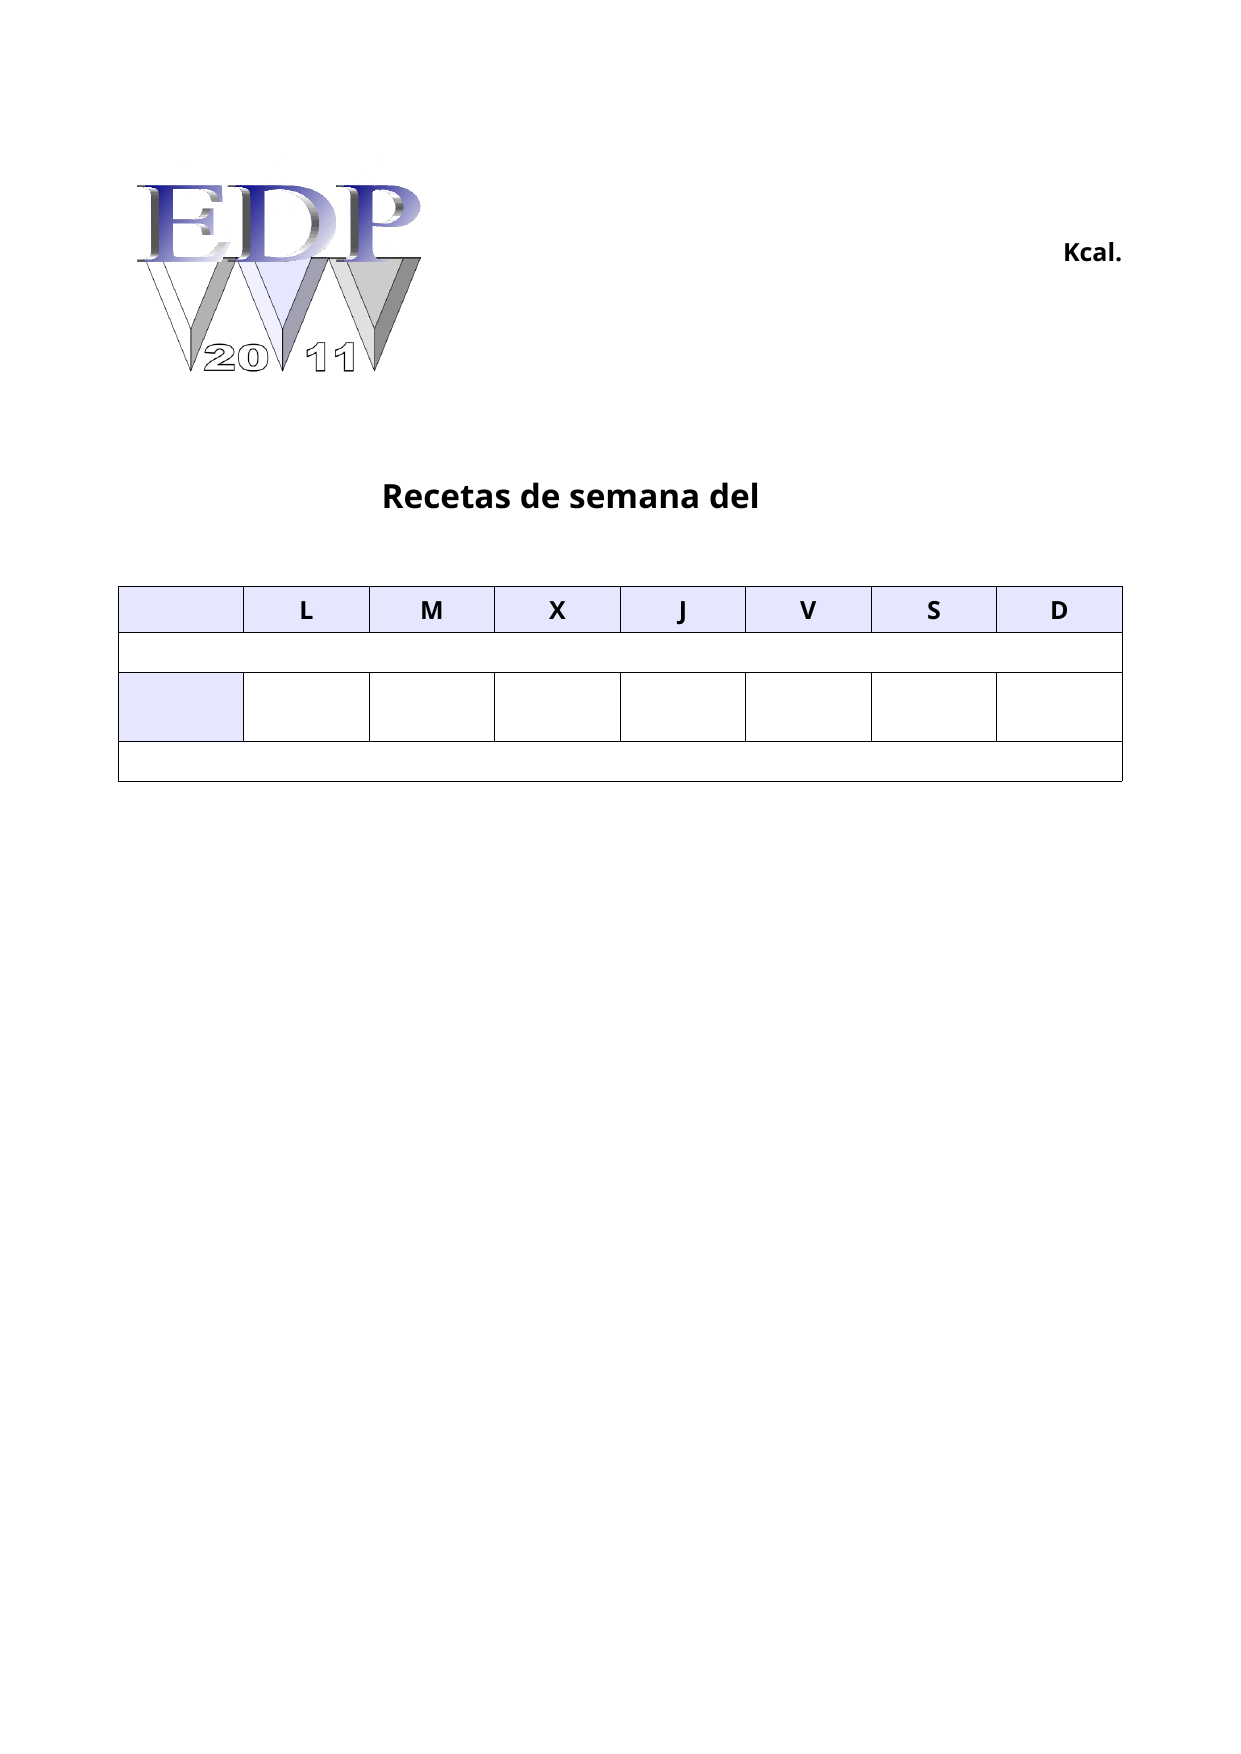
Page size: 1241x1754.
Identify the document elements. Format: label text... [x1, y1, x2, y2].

table_cell <for each="line in o.lines"> [119, 633, 1122, 672]
table_header V [746, 587, 871, 632]
table_cell <line.item.s> [872, 673, 996, 741]
table_cell <line.item.d> [997, 673, 1122, 741]
table_cell <line.item.name> [119, 673, 243, 741]
table_cell <line.item.v> [746, 673, 871, 741]
table_cell <line.item.j> [621, 673, 745, 741]
table_header D [997, 587, 1122, 632]
table_header L [244, 587, 369, 632]
text <o.customer.name> [436, 161, 1122, 200]
table_header [119, 587, 243, 632]
table_cell <line.item.l> [244, 673, 369, 741]
table_cell </for> [119, 742, 1122, 781]
text <o.customer.kcal> Kcal. [436, 234, 1122, 268]
table_header S [872, 587, 996, 632]
table_header J [621, 587, 745, 632]
table_header M [370, 587, 494, 632]
text Recetas de semana del <o.id> [118, 473, 1122, 518]
table_cell <line.item.m> [370, 673, 494, 741]
picture [120, 127, 436, 393]
table_cell <line.item.x> [495, 673, 620, 741]
table_header X [495, 587, 620, 632]
